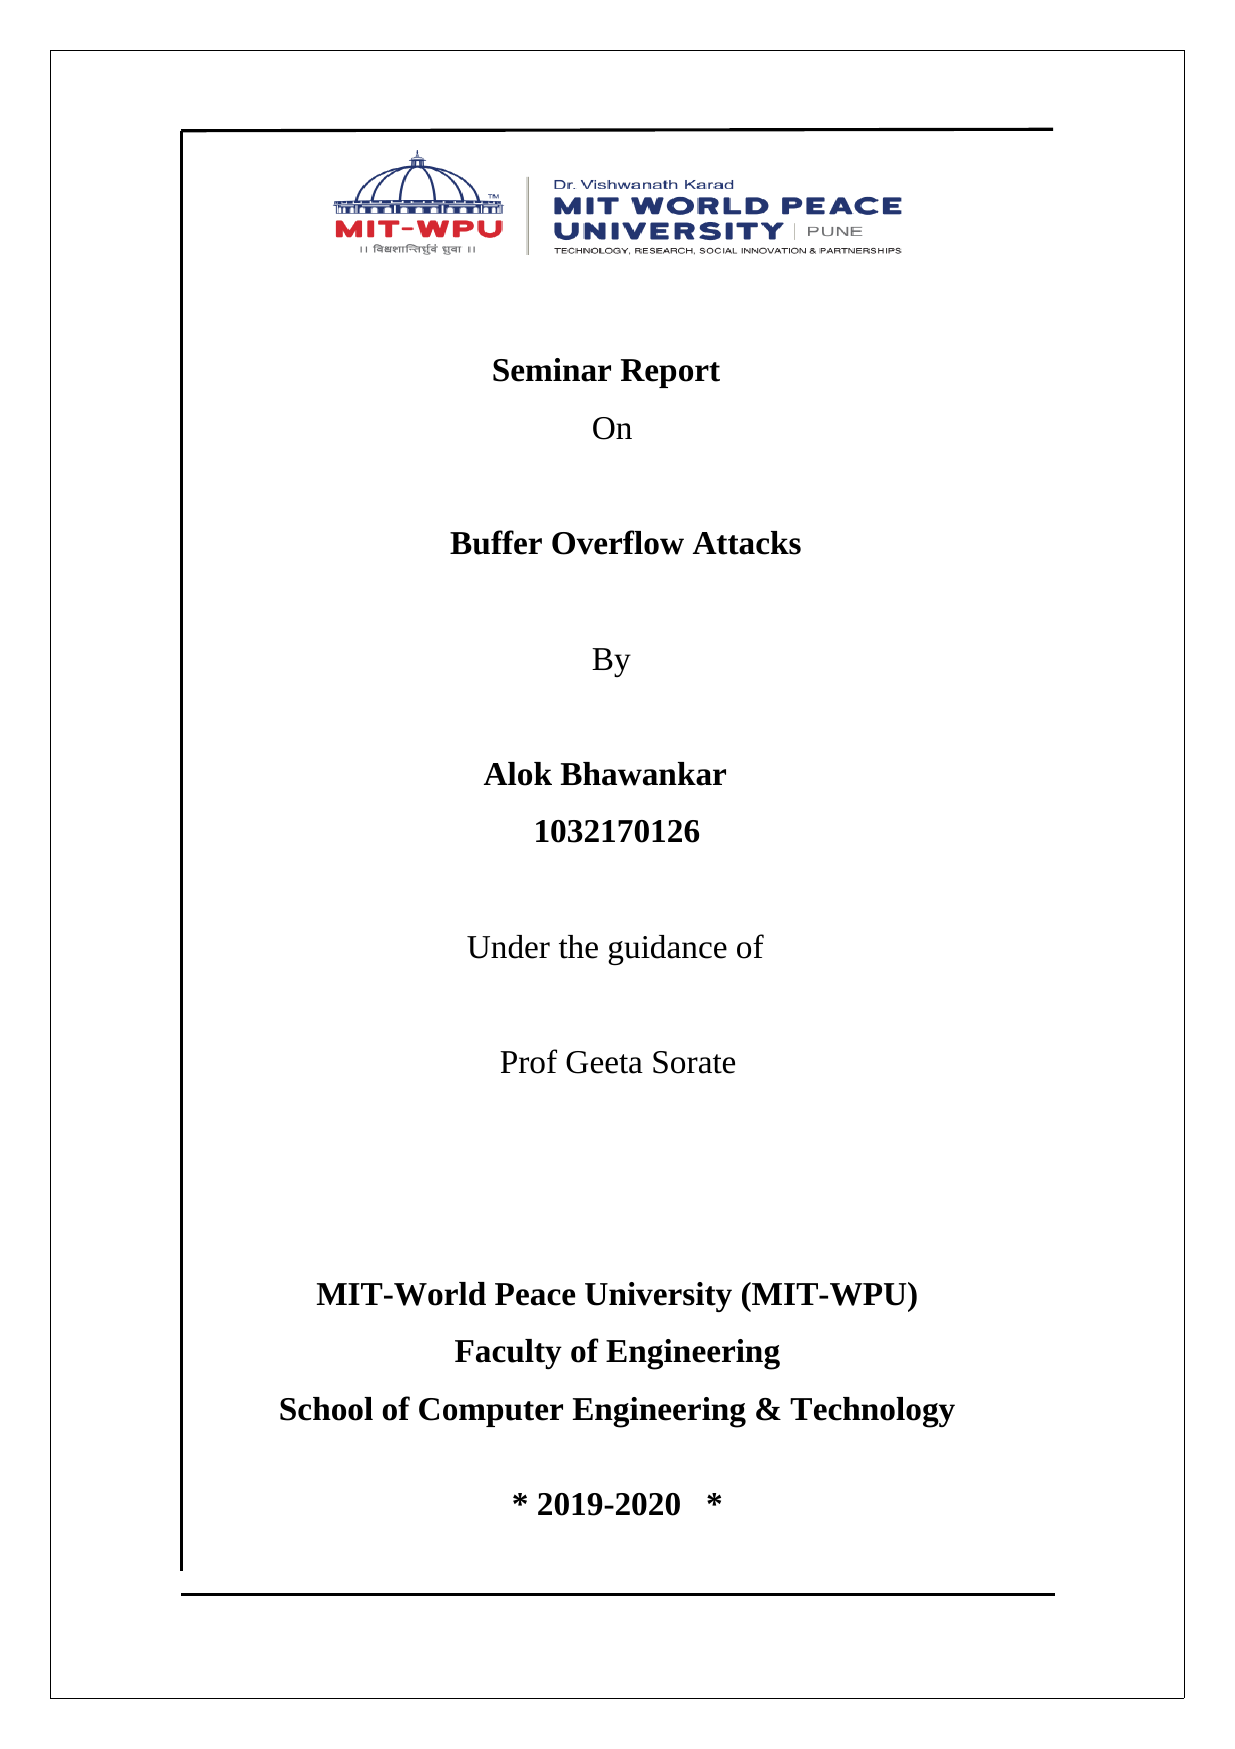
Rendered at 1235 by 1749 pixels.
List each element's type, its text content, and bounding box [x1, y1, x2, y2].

text Faculty of Engineering [183, 1331, 1084, 1369]
text [150, 351, 180, 389]
text [150, 408, 180, 446]
text MIT-World Peace University (MIT-WPU) [183, 1274, 1084, 1312]
text Buffer Overflow Attacks [300, 523, 848, 561]
text 1032170126 [375, 812, 753, 850]
text [150, 639, 180, 677]
text [150, 1484, 180, 1523]
text [150, 927, 180, 965]
text Alok Bhawankar [300, 754, 753, 792]
text * 2019-2020 * [183, 1484, 1084, 1523]
text School of Computer Engineering & Technology [183, 1389, 1084, 1427]
text [150, 1389, 180, 1427]
text [150, 1331, 180, 1369]
text By [183, 639, 661, 677]
text [150, 1274, 180, 1312]
text On [183, 408, 666, 446]
text Seminar Report [183, 351, 822, 389]
picture [332, 150, 902, 255]
text Prof Geeta Sorate [474, 1042, 801, 1080]
text Under the guidance of [183, 927, 771, 965]
